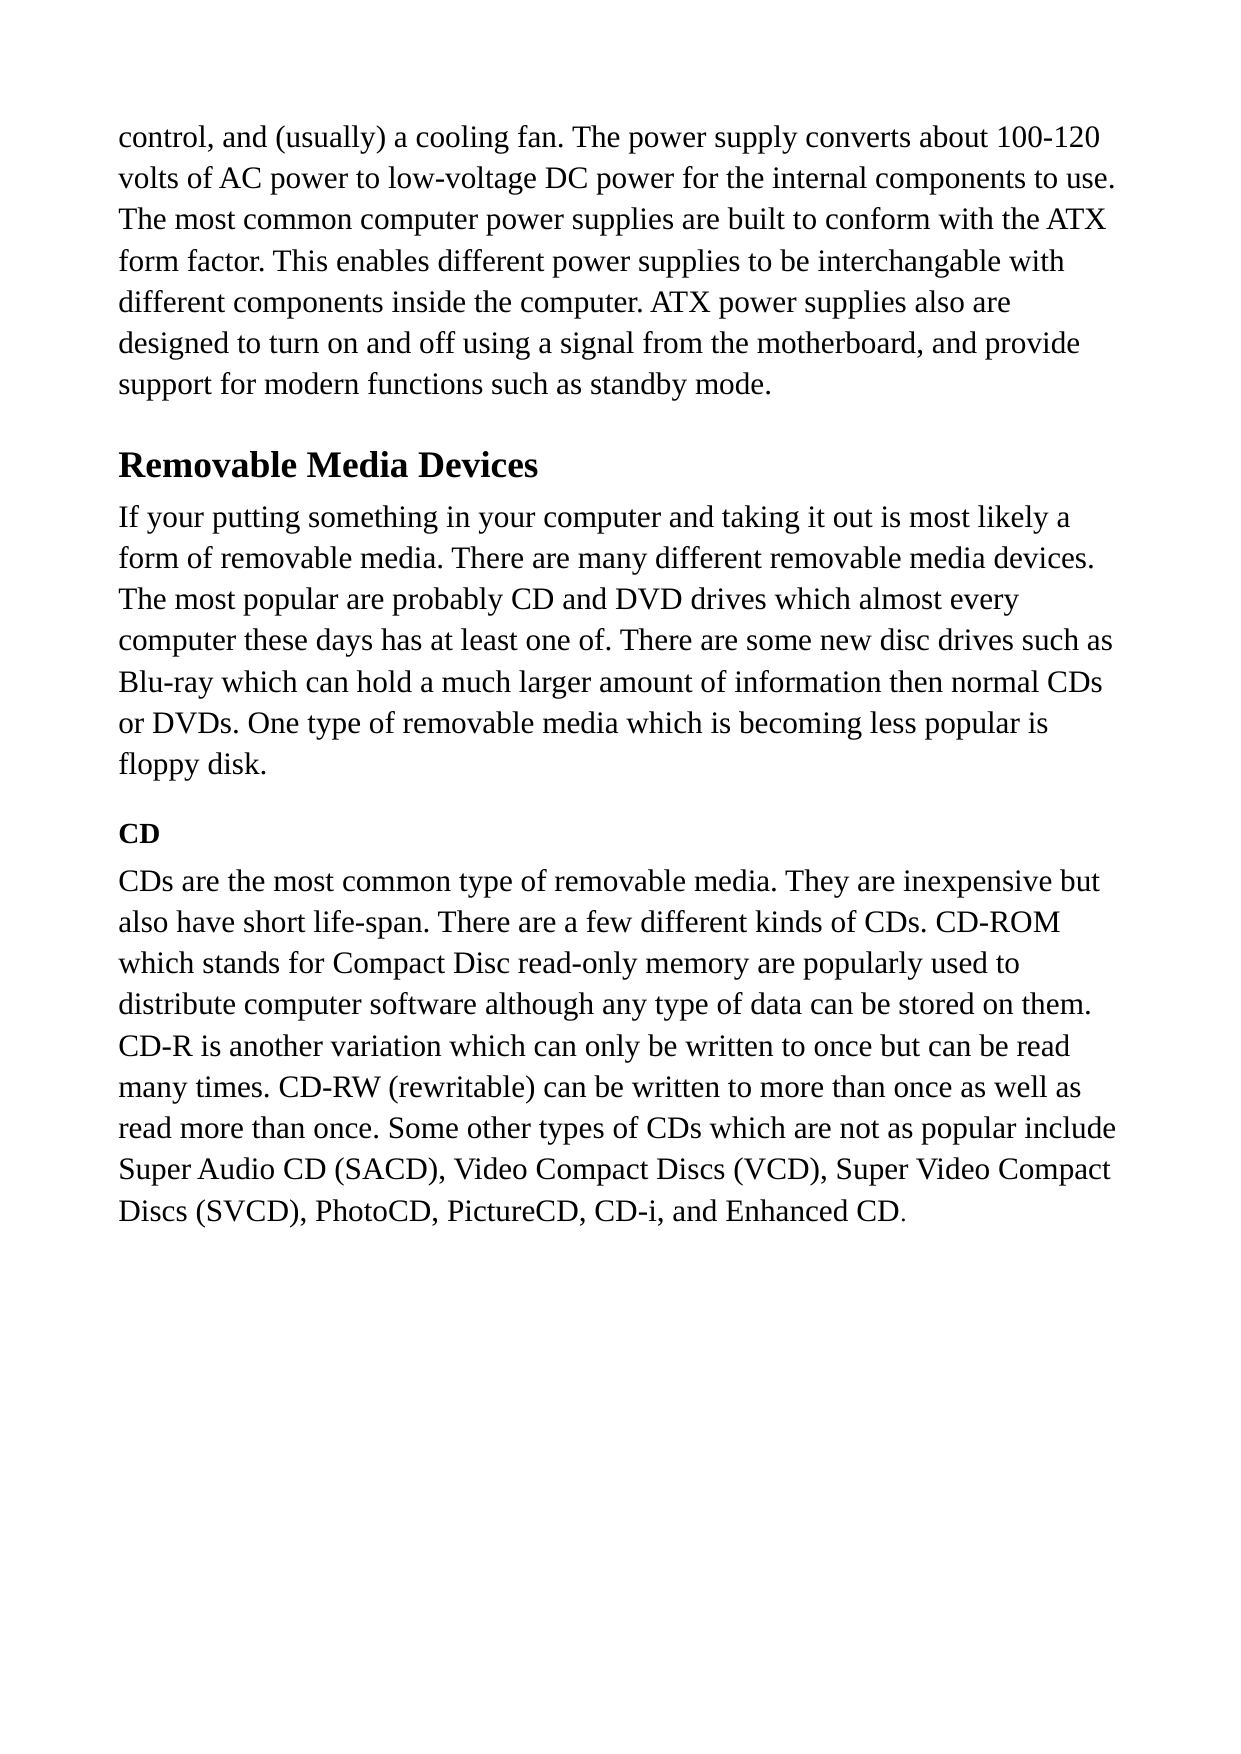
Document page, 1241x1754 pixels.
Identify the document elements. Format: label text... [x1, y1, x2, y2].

text If your putting something in your computer and taking it out is most likely a form of removable media. There are many different removable media devices. The most popular are probably CD and DVD drives which almost every computer these days has at least one of. There are some new disc drives such as Blu-ray which can hold a much larger amount of information then normal CDs or DVDs. One type of removable media which is becoming less popular is floppy disk. [118, 498, 1122, 781]
text CDs are the most common type of removable media. They are inexpensive but also have short life-span. There are a few different kinds of CDs. CD-ROM which stands for Compact Disc read-only memory are popularly used to distribute computer software although any type of data can be stored on them. CD-R is another variation which can only be written to once but can be read many times. CD-RW (rewritable) can be written to more than once as well as read more than once. Some other types of CDs which are not as popular include Super Audio CD (SACD), Video Compact Discs (VCD), Super Video Compact Discs (SVCD), PhotoCD, PictureCD, CD-i, and Enhanced CD. [118, 862, 1122, 1228]
subtitle CD [118, 816, 1122, 849]
text control, and (usually) a cooling fan. The power supply converts about 100-120 volts of AC power to low-voltage DC power for the internal components to use. The most common computer power supplies are built to conform with the ATX form factor. This enables different power supplies to be interchangable with different components inside the computer. ATX power supplies also are designed to turn on and off using a signal from the motherboard, and provide support for modern functions such as standby mode. [118, 118, 1122, 402]
subtitle Removable Media Devices [118, 442, 1122, 485]
